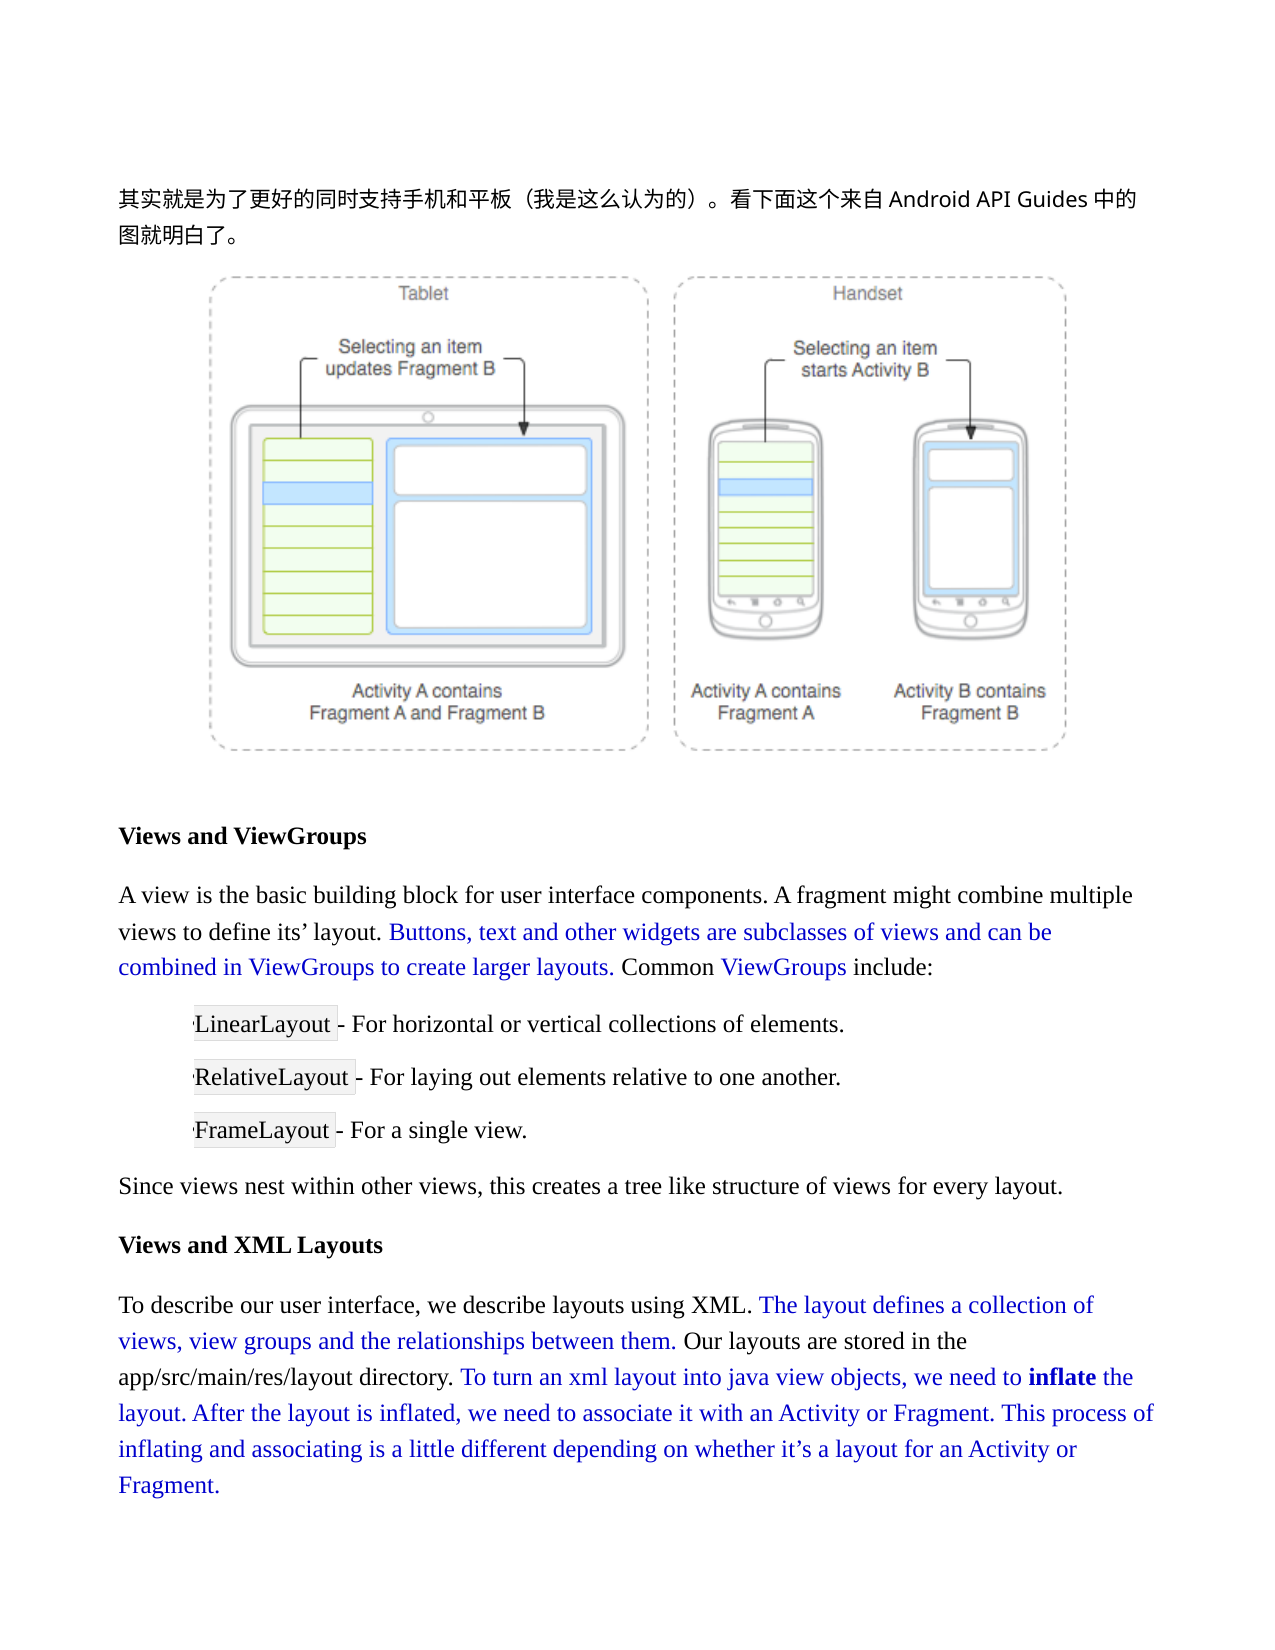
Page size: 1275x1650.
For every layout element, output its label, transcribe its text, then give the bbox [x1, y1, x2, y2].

text To describe our user interface, we describe layouts using XML. The layout defines a collection of views, view groups and the relationships between them. Our layouts are stored in the app/src/main/res/layout directory. To turn an xml layout into java view objects, we need to inflate the layout. After the layout is inflated, we need to associate it with an Activity or Fragment. This process of inflating and associating is a little different depending on whether it’s a layout for an Activity or Fragment. [118, 1283, 1157, 1498]
list FrameLayout- For a single view. [336, 1111, 1157, 1147]
text A view is the basic building block for user interface components. A fragment might combine multiple views to define its’ layout. Buttons, text and other widgets are subclasses of views and can be combined in ViewGroups to create larger layouts. Common ViewGroups include: [118, 873, 1157, 981]
text 其实就是为了更好的同时支持手机和平板（我是这么认为的）。看下面这个来自 Android API Guides 中的图就明白了。 [118, 177, 1157, 249]
list FrameLayout- For a single view. [118, 1111, 335, 1147]
list For horizontal or vertical collections of elements. [338, 1005, 1157, 1041]
list For laying out elements relative to one another. [356, 1058, 1157, 1094]
picture [200, 272, 1075, 762]
list RelativeLayout- [118, 1058, 355, 1094]
text Views and ViewGroups [118, 814, 1157, 850]
text Views and XML Layouts [118, 1223, 1157, 1259]
text Since views nest within other views, this creates a tree like structure of views for every layout. [118, 1164, 1157, 1200]
list LinearLayout- [118, 1005, 337, 1041]
